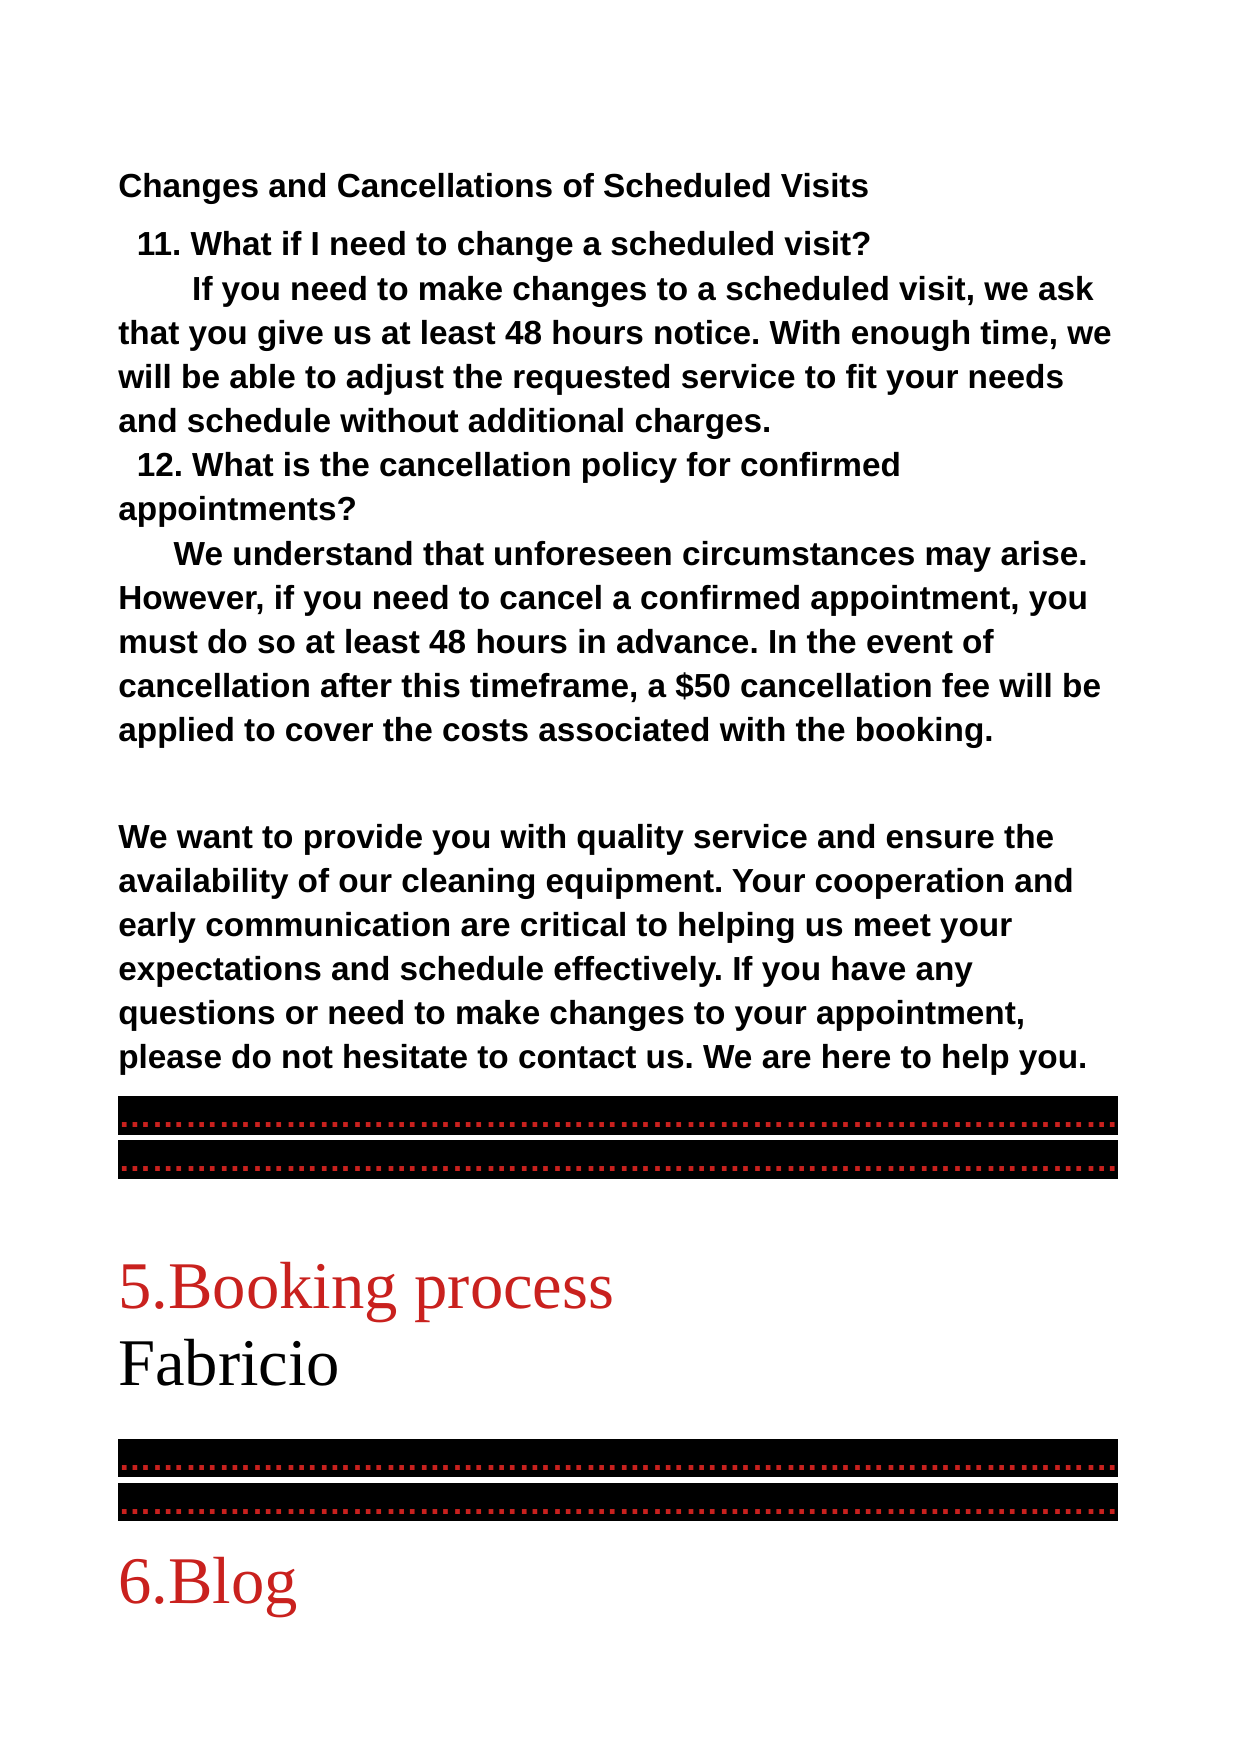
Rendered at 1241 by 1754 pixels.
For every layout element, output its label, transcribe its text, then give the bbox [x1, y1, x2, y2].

text ……………………………………………………………………………………………………………………………………………………………… [118, 1096, 1122, 1179]
text 11. What if I need to change a scheduled visit? If you need to make changes to a scheduled visit, we ask that you give us at least 48 hours notice. With enough time, we will be able to adjust the requested service to fit your needs and schedule without additional charges. 12. What is the cancellation policy for confirmed appointments? We understand that unforeseen circumstances may arise. However, if you need to cancel a confirmed appointment, you must do so at least 48 hours in advance. In the event of cancellation after this timeframe, a $50 cancellation fee will be applied to cover the costs associated with the booking. [118, 224, 1122, 749]
text We want to provide you with quality service and ensure the availability of our cleaning equipment. Your cooperation and early communication are critical to helping us meet your expectations and schedule effectively. If you have any questions or need to make changes to your appointment, please do not hesitate to contact us. We are here to help you. [118, 817, 1122, 1076]
text ……………………………………………………………………………………………………………………………………………………………… [118, 1438, 1122, 1521]
text Changes and Cancellations of Scheduled Visits [118, 166, 1122, 204]
text Fabricio [118, 1323, 1122, 1400]
text 6.Blog [118, 1541, 1122, 1618]
text 5.Booking process [118, 1247, 1122, 1323]
